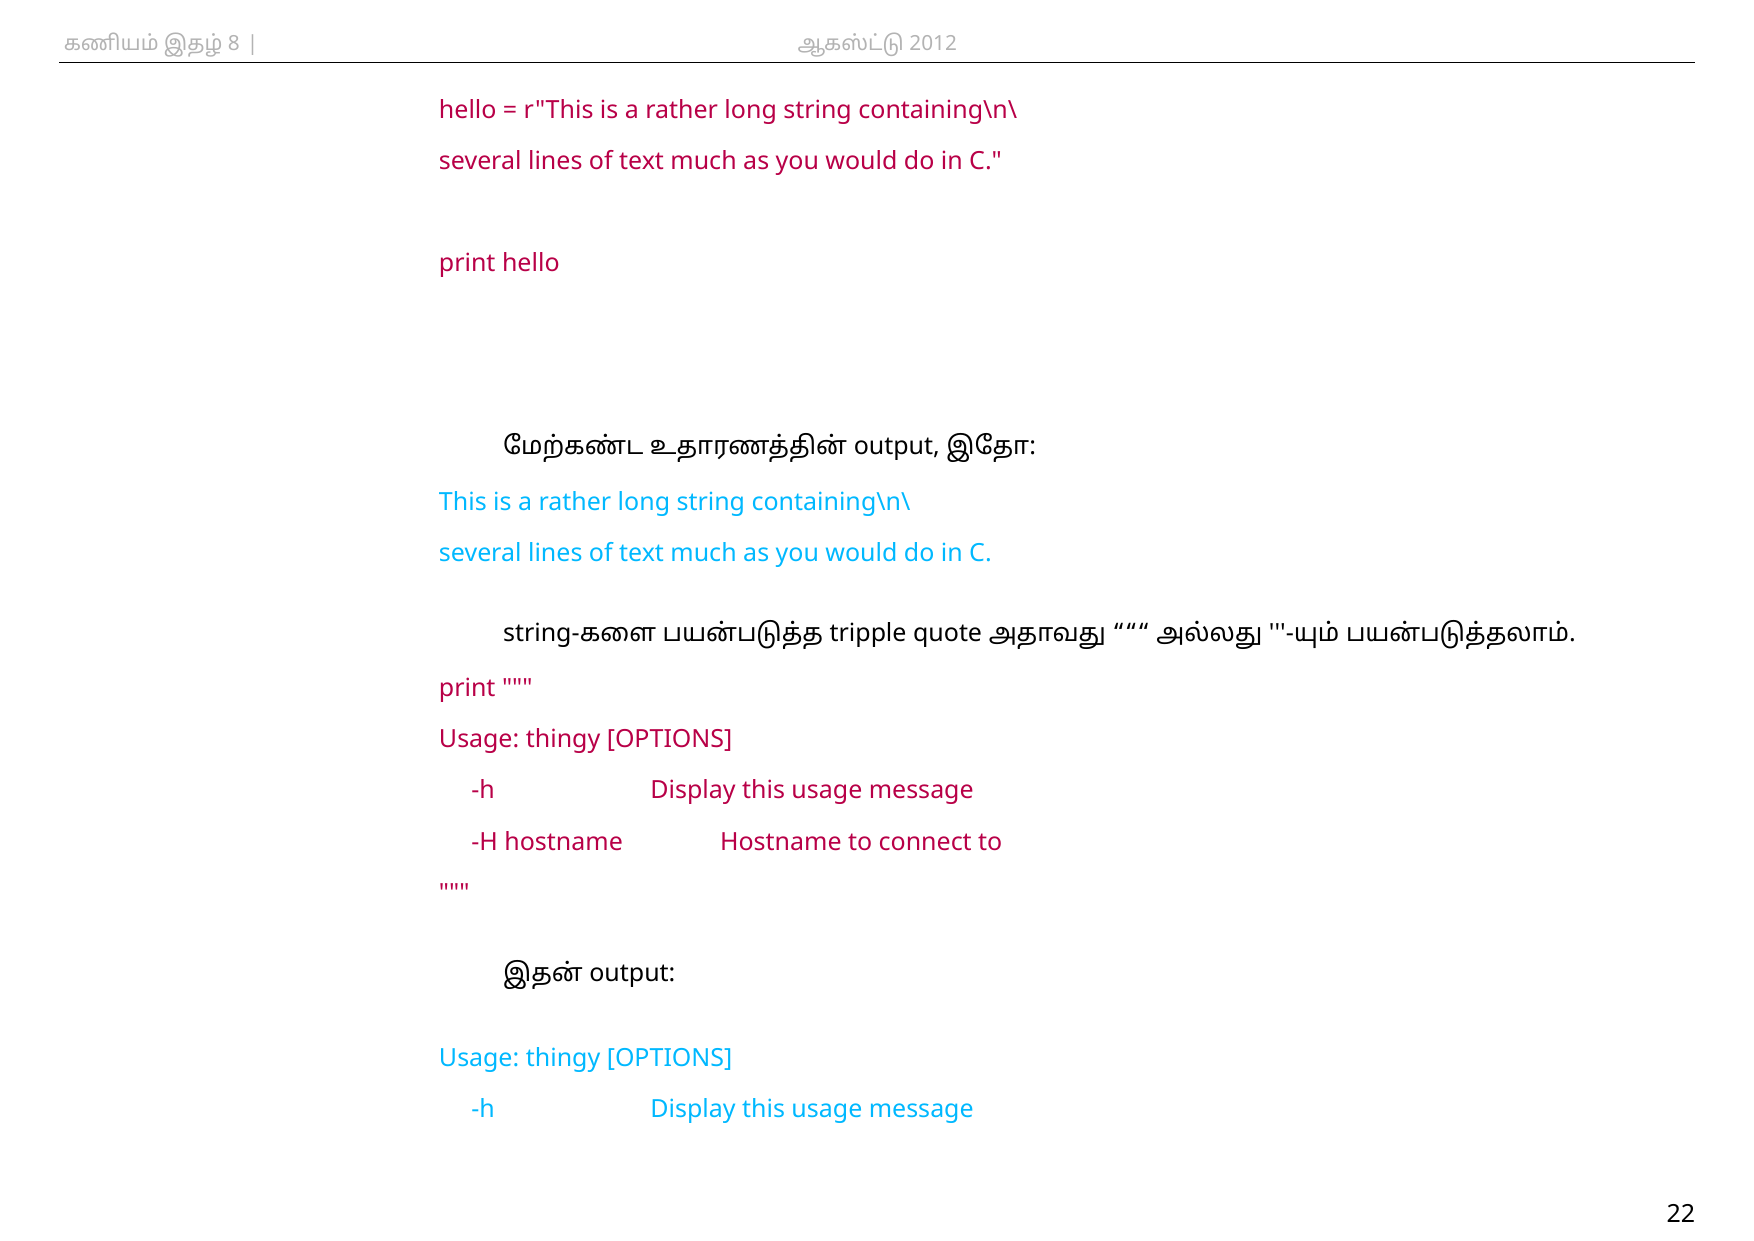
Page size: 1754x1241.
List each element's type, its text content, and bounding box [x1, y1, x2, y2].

text -H hostname Hostname to connect to [355, 823, 1695, 857]
text several lines of text much as you would do in C." [355, 143, 1695, 177]
text Usage: thingy [OPTIONS] [355, 1040, 1695, 1074]
text Usage: thingy [OPTIONS] [355, 721, 1695, 755]
text print """ [355, 670, 1695, 704]
text """ [355, 874, 1695, 908]
text மேற்கண்ட உதாரணத்தின் output, இதோ: [355, 428, 1695, 465]
text string-களை பயன்படுத்த tripple quote அதாவது “““ அல்லது '''-யும் பயன்படுத்தலாம். [355, 615, 1695, 652]
text இதன் output: [355, 955, 1695, 992]
text This is a rather long string containing\n\ [355, 483, 1695, 517]
text -h Display this usage message [355, 772, 1695, 806]
text print hello [355, 245, 1695, 279]
text -h Display this usage message [355, 1091, 1695, 1125]
text several lines of text much as you would do in C. [355, 534, 1695, 568]
text hello = r"This is a rather long string containing\n\ [355, 92, 1695, 126]
